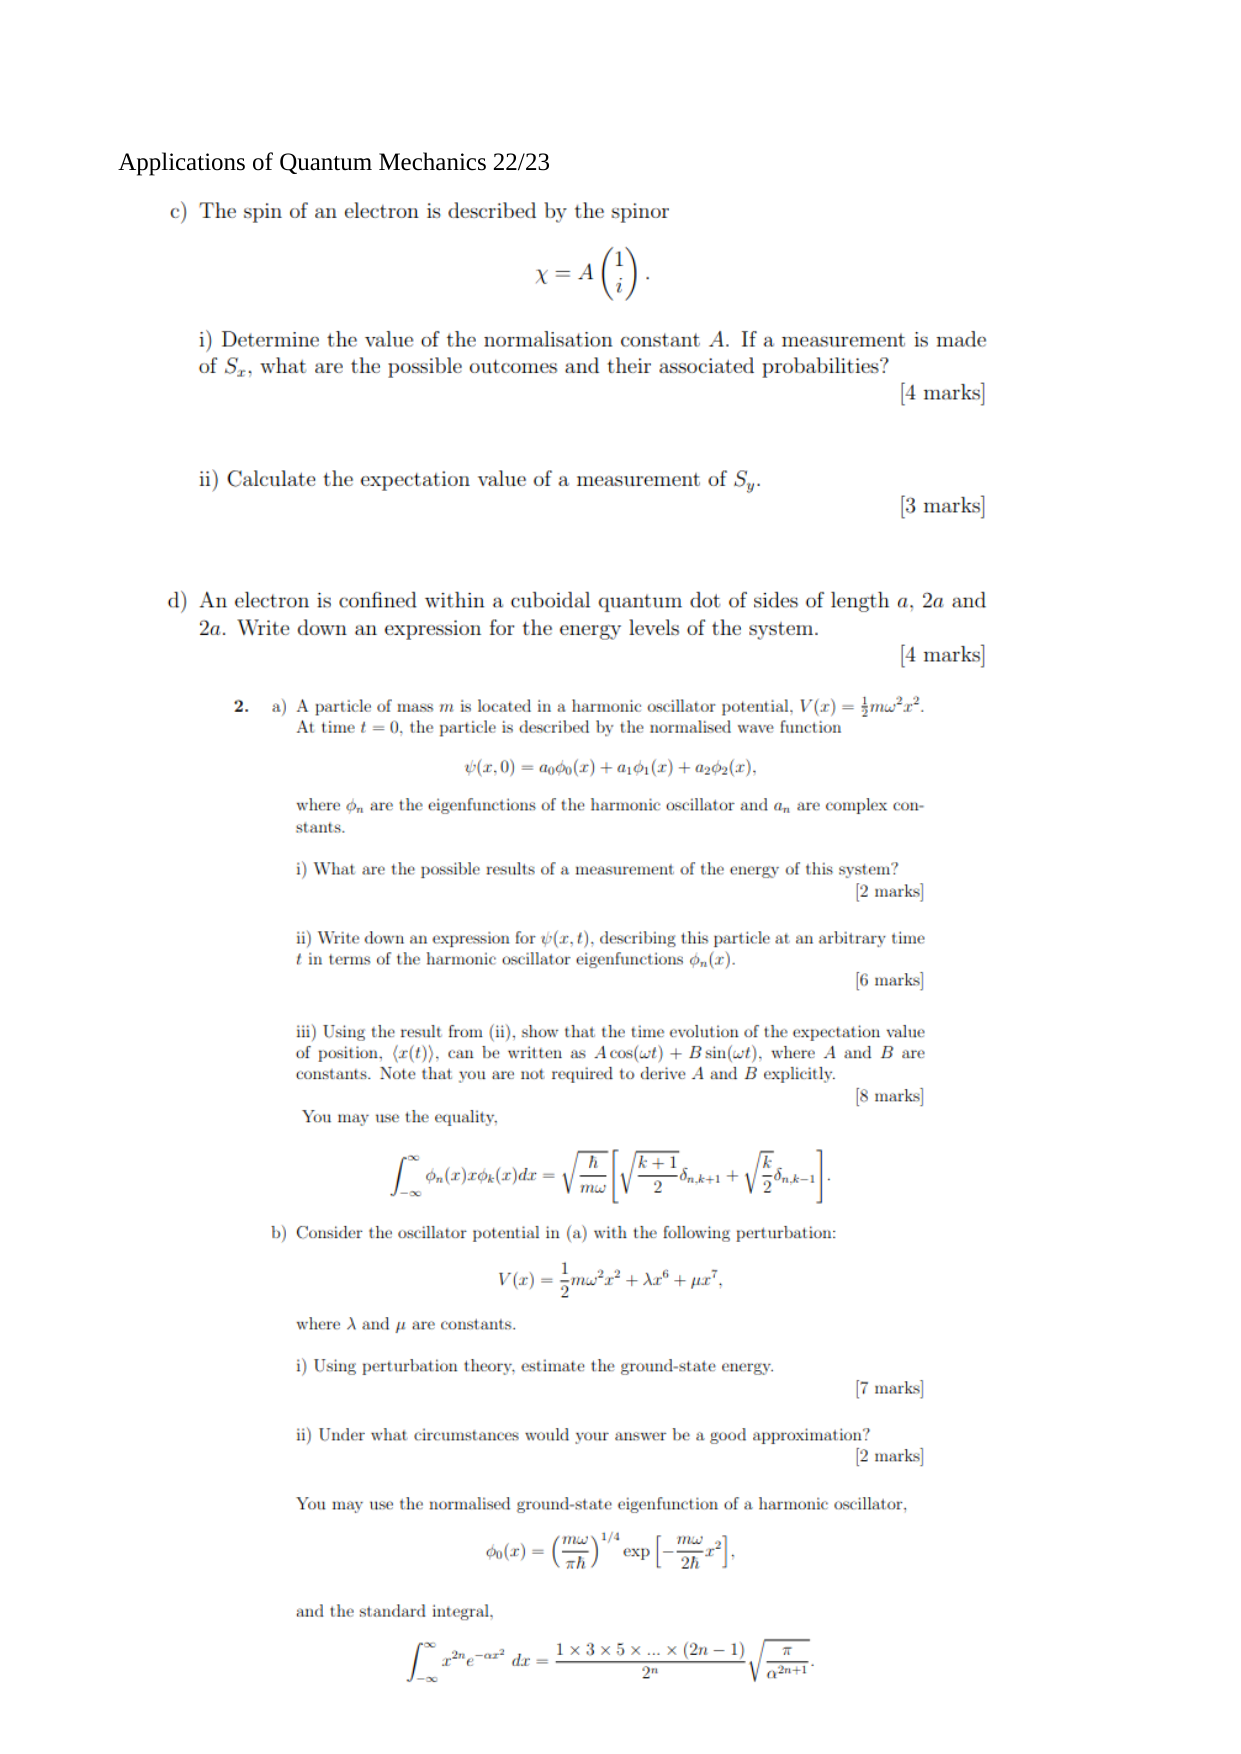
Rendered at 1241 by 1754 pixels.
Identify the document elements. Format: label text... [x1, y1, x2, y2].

text Applications of Quantum Mechanics 22/23 [118, 147, 1122, 176]
picture [145, 189, 1024, 1692]
